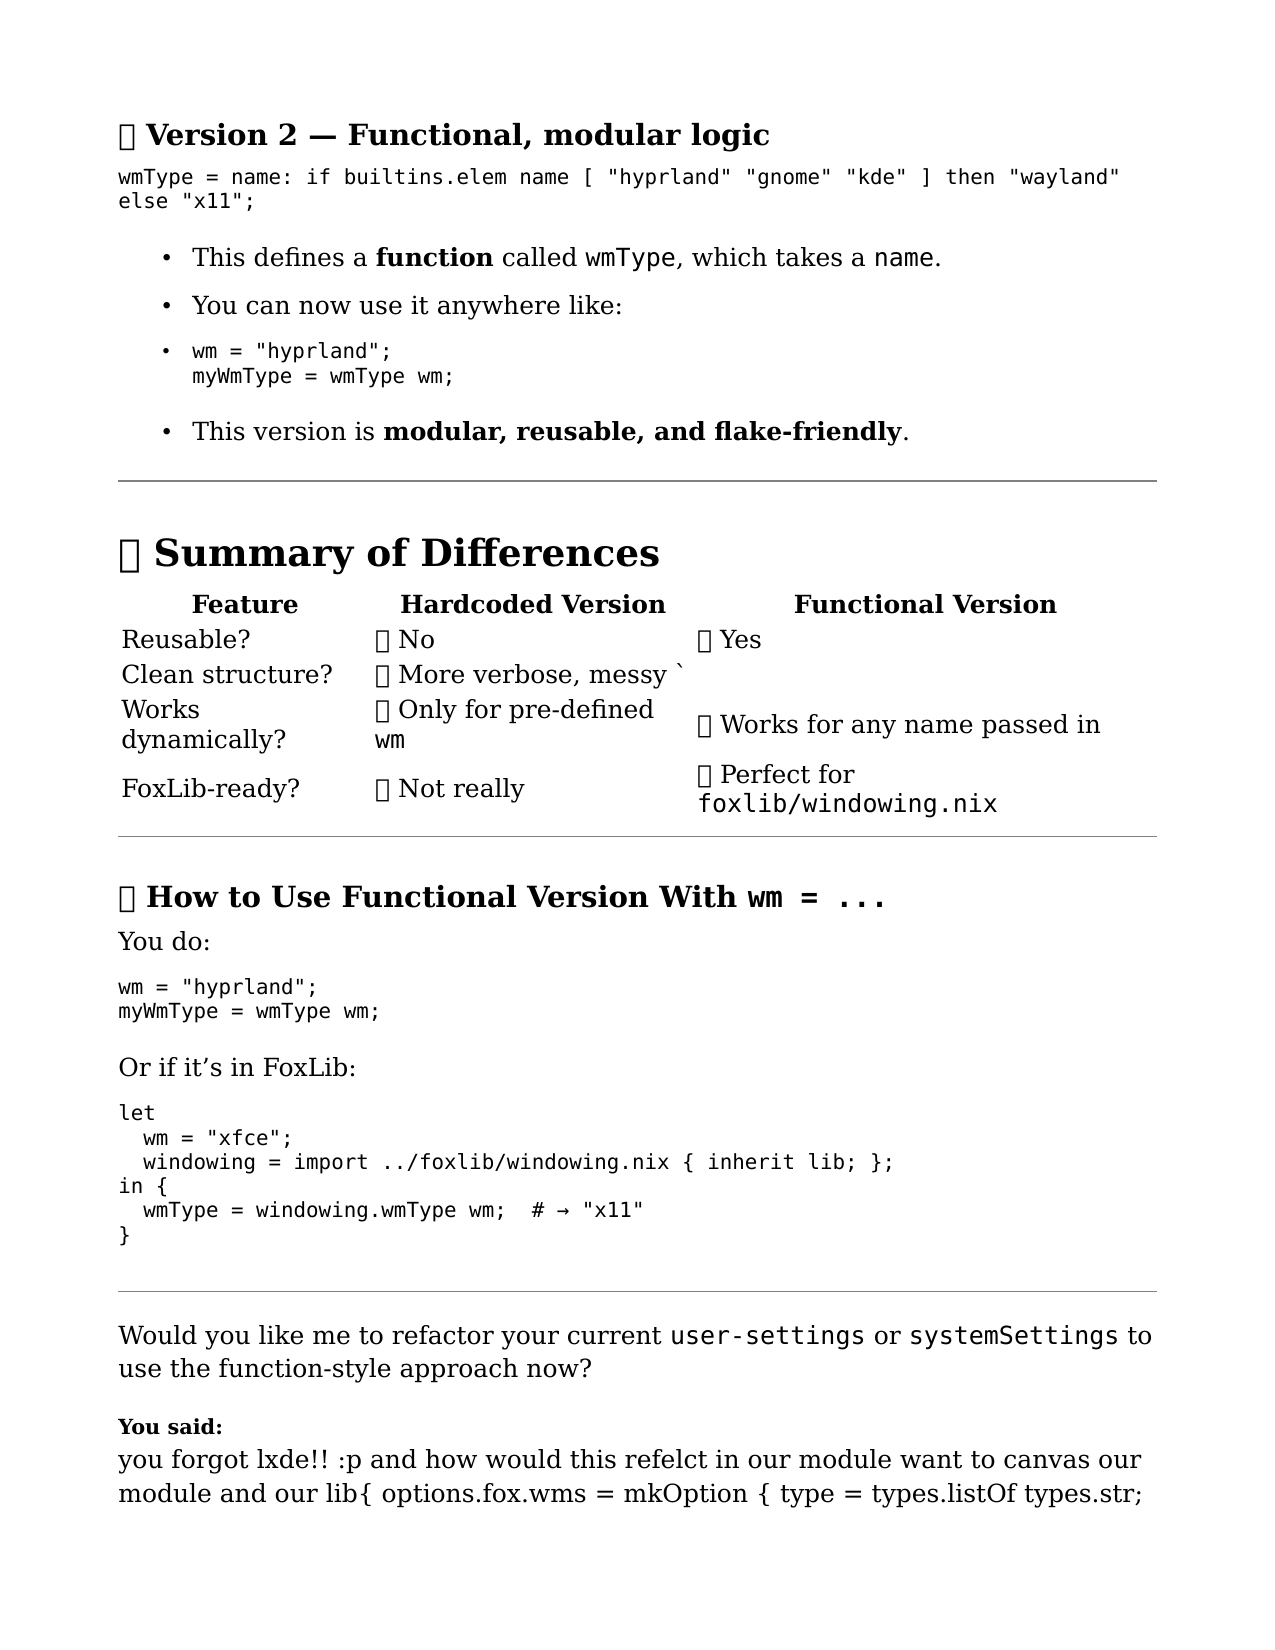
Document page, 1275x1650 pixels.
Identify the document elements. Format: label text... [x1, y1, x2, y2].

text Would you like me to refactor your current user-settings or systemSettings to use the function-style approach now? [118, 1321, 1157, 1383]
table_cell Reusable? [118, 623, 372, 658]
list You can now use it anywhere like: [162, 291, 1157, 320]
list This version is modular, reusable, and flake-friendly. [162, 417, 1157, 447]
subtitle 🦊 How to Use Functional Version With wm = ... [118, 880, 1157, 914]
table_cell Clean structure? [118, 658, 372, 693]
table_cell ❌ No [372, 623, 694, 658]
text wmType = windowing.wmType wm; # → "x11" [118, 1198, 1157, 1223]
table_cell ❌ More verbose, messy ` [372, 658, 694, 693]
text You do: [118, 927, 1157, 956]
list myWmType = wmType wm; [162, 364, 1157, 388]
table_cell ❌ Not really [372, 757, 694, 821]
table_cell Works dynamically? [118, 693, 372, 757]
text Or if it’s in FoxLib: [118, 1053, 1157, 1082]
table_header Functional Version [694, 588, 1157, 623]
table_cell [694, 658, 1157, 693]
text wm = "xfce"; [118, 1126, 1157, 1150]
subtitle 🔸 Version 2 — Functional, modular logic [118, 118, 1157, 152]
table_header Hardcoded Version [372, 588, 694, 623]
list wm = "hyprland"; [162, 339, 1157, 364]
text } [118, 1223, 1157, 1247]
text in { [118, 1174, 1157, 1198]
subtitle ✅ Summary of Differences [118, 531, 1157, 575]
text wm = "hyprland"; [118, 975, 1157, 999]
text wmType = name: if builtins.elem name [ "hyprland" "gnome" "kde" ] then "wayland" else "x11"; [118, 165, 1157, 213]
table_cell ❌ Only for pre-defined wm [372, 693, 694, 757]
table_header Feature [118, 588, 372, 623]
table_cell FoxLib-ready? [118, 757, 372, 821]
table_cell ✅ Perfect for foxlib/windowing.nix [694, 757, 1157, 821]
list This defines a function called wmType, which takes a name. [162, 243, 1157, 272]
text you forgot lxde!! :p and how would this refelct in our module want to canvas our module and our lib{ options.fox.wms = mkOption { type = types.listOf types.str; [118, 1446, 1157, 1508]
text myWmType = wmType wm; [118, 999, 1157, 1024]
subtitle You said: [118, 1415, 1157, 1439]
table_cell ✅ Works for any name passed in [694, 693, 1157, 757]
text windowing = import ../foxlib/windowing.nix { inherit lib; }; [118, 1150, 1157, 1174]
table_cell ✅ Yes [694, 623, 1157, 658]
text let [118, 1101, 1157, 1126]
